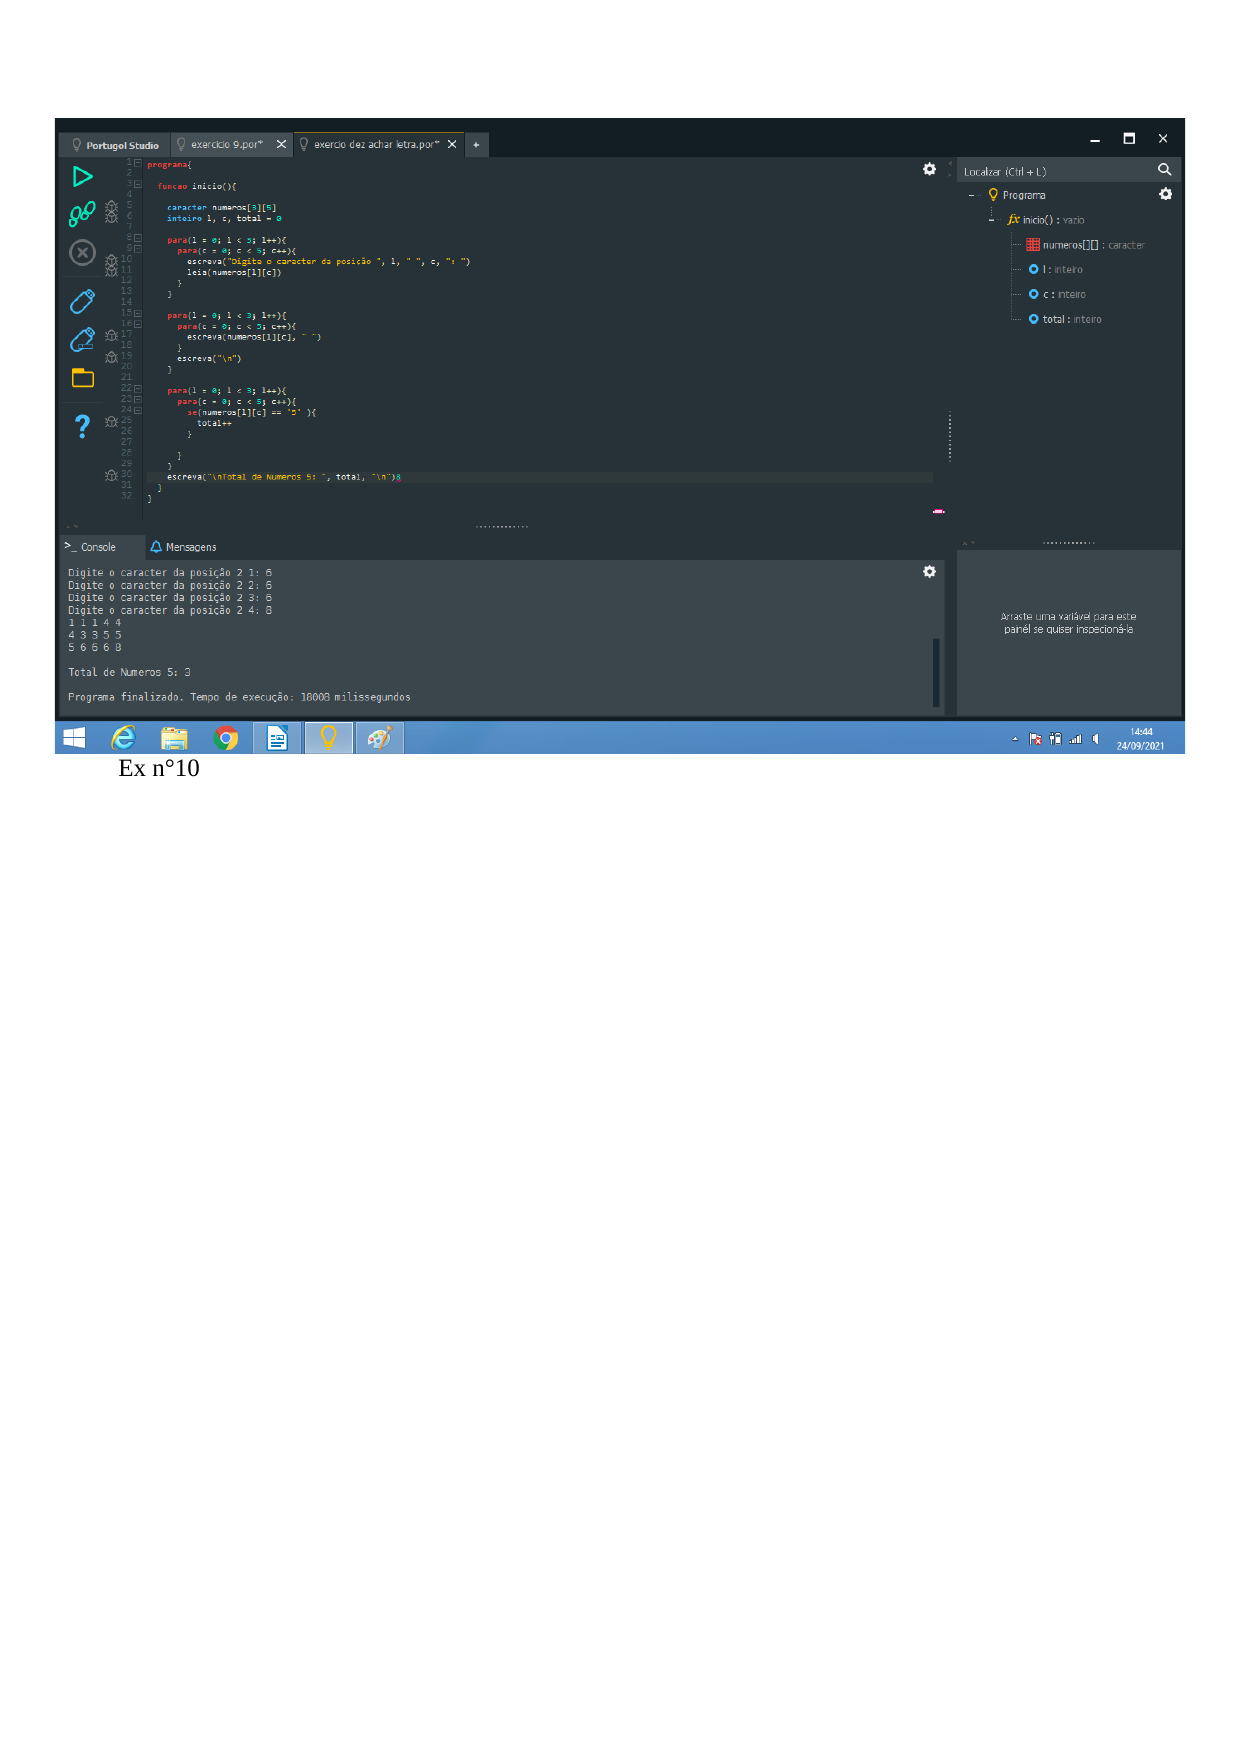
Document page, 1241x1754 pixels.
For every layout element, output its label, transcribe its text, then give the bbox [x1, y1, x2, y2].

text Ex n°10 [118, 754, 1122, 782]
picture [54, 118, 1186, 754]
